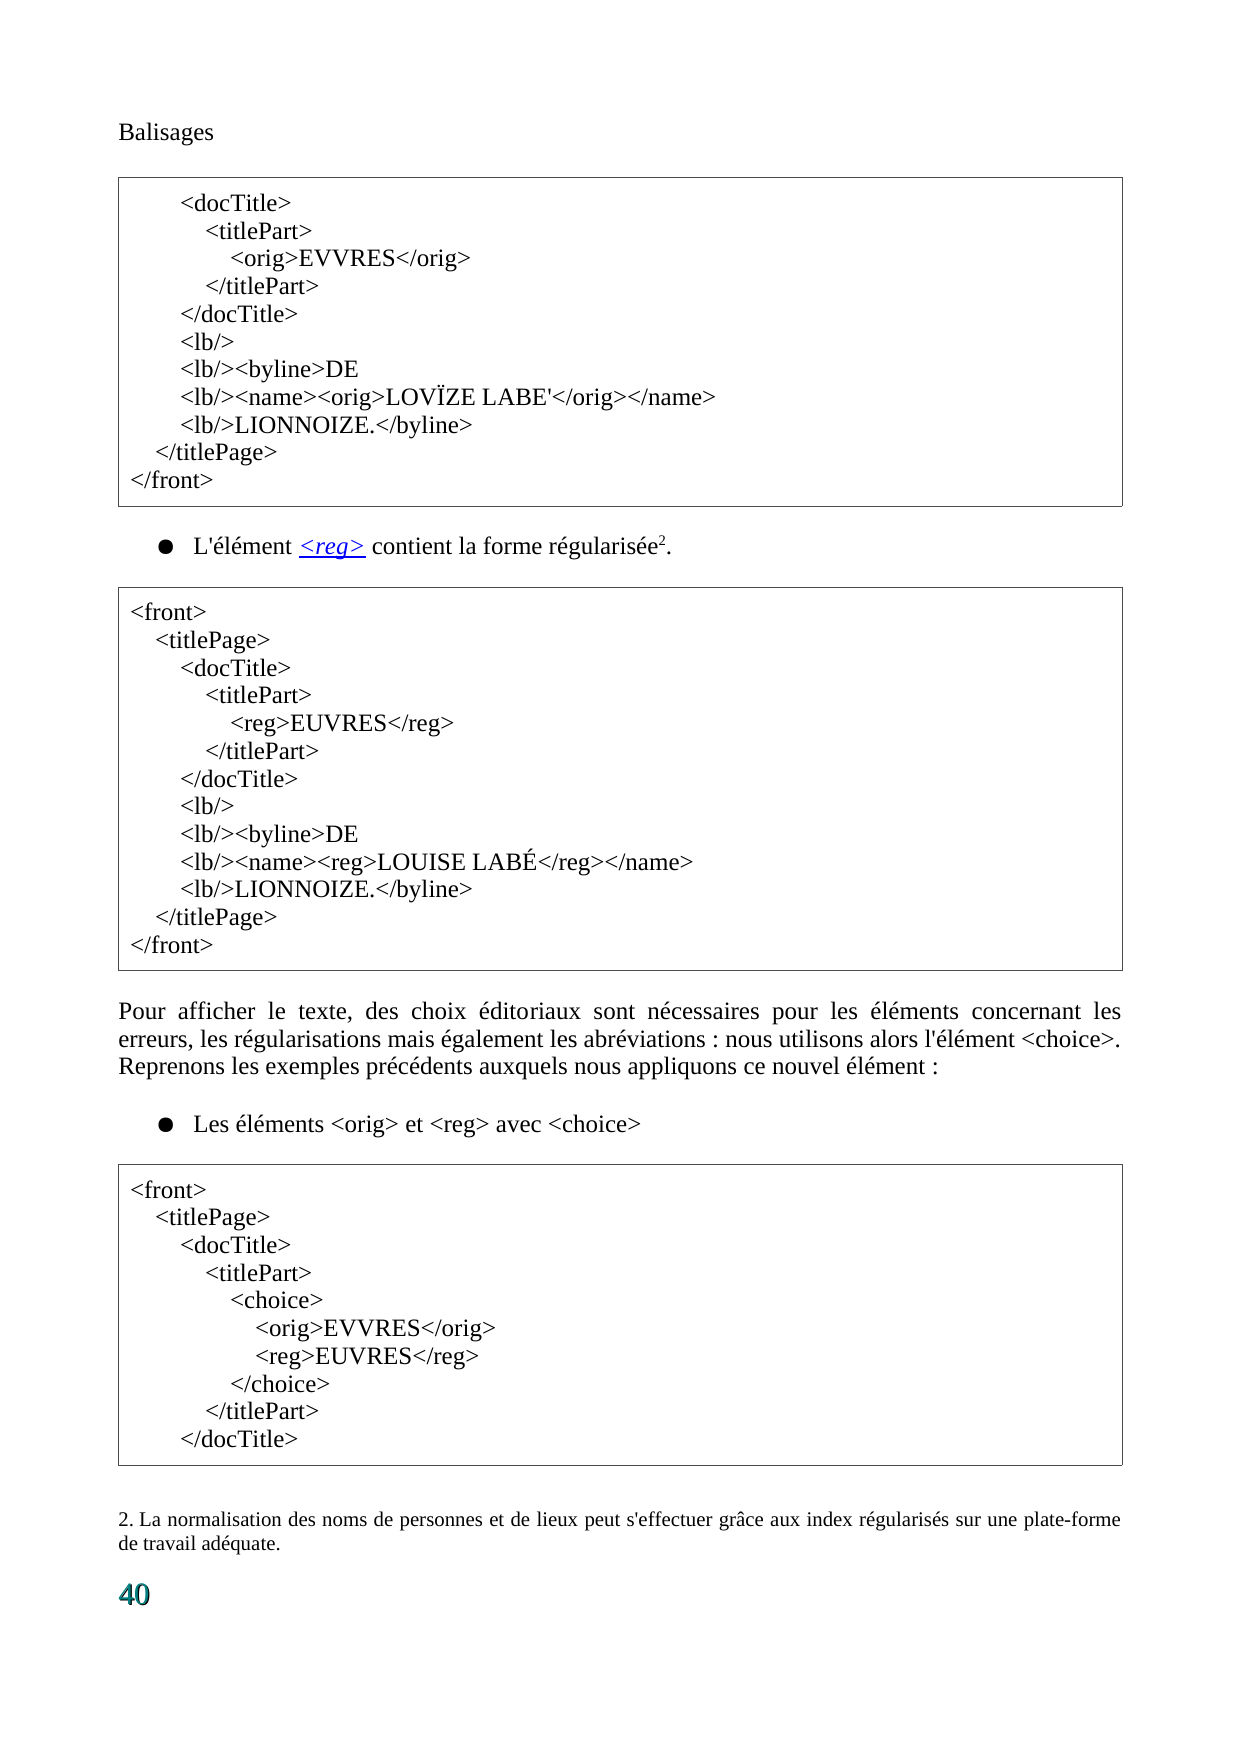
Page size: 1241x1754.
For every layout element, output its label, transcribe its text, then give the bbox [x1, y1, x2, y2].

table_header <front> <titlePage> <docTitle> <titlePart> <reg>EUVRES</reg> </titlePart> </docTitle> <lb/> <lb/><byline>DE <lb/><name><regreg>LOUISE LABÉ</reg></name> <lb/>LIONNOIZE.</byline> </titlePage> </front> [119, 588, 1122, 970]
table_header <front> <titlePage> <docTitle> <titlePart> <choice> <orig>EVVRES</orig> <reg>EUVRES</reg> </choice> </titlePart> </docTitle> <lb/> <lb/><byline>DE <lb/><name> <choice> <origorig>LOVÏZE LABE'</orig> <regreg>LOUISE LABÉ</reg> </choice> </name> <lb/>LIONNOIZE.</byline> </titlePage> </front> [119, 1165, 1122, 1465]
list L'élément <reg> contient la forme régularisée. [156, 532, 1122, 560]
text Pour afficher le texte, des choix édito­riaux sont nécessaires pour les éléments concernant les erreurs, les régularisations mais également les abréviations : nous utilisons alors l'élément <choice>. Reprenons les exemples précédents auxquels nous appliquons ce nouvel élément : [118, 997, 1122, 1080]
table_header <frontfront> <titlePagetitlePage> <docTitledocTitle> <titleParttitlePart> <origorig>EVVRES</orig> </titlePart> </docTitle> <lblb/> <lb/><bylinebyline>DE <lb/><namename><orig>LOVÏZE LABE'</orig></name> <lb/>LIONNOIZE.</byline> </titlePage> </front> [119, 178, 1122, 506]
list La normalisation des noms de personnes et de lieux peut s'effectuer grâce aux index régularisés sur une plate-forme de travail adéquate. [118, 1508, 1122, 1554]
list Les éléments <orig> et <reg> avec <choice> [156, 1110, 1122, 1137]
